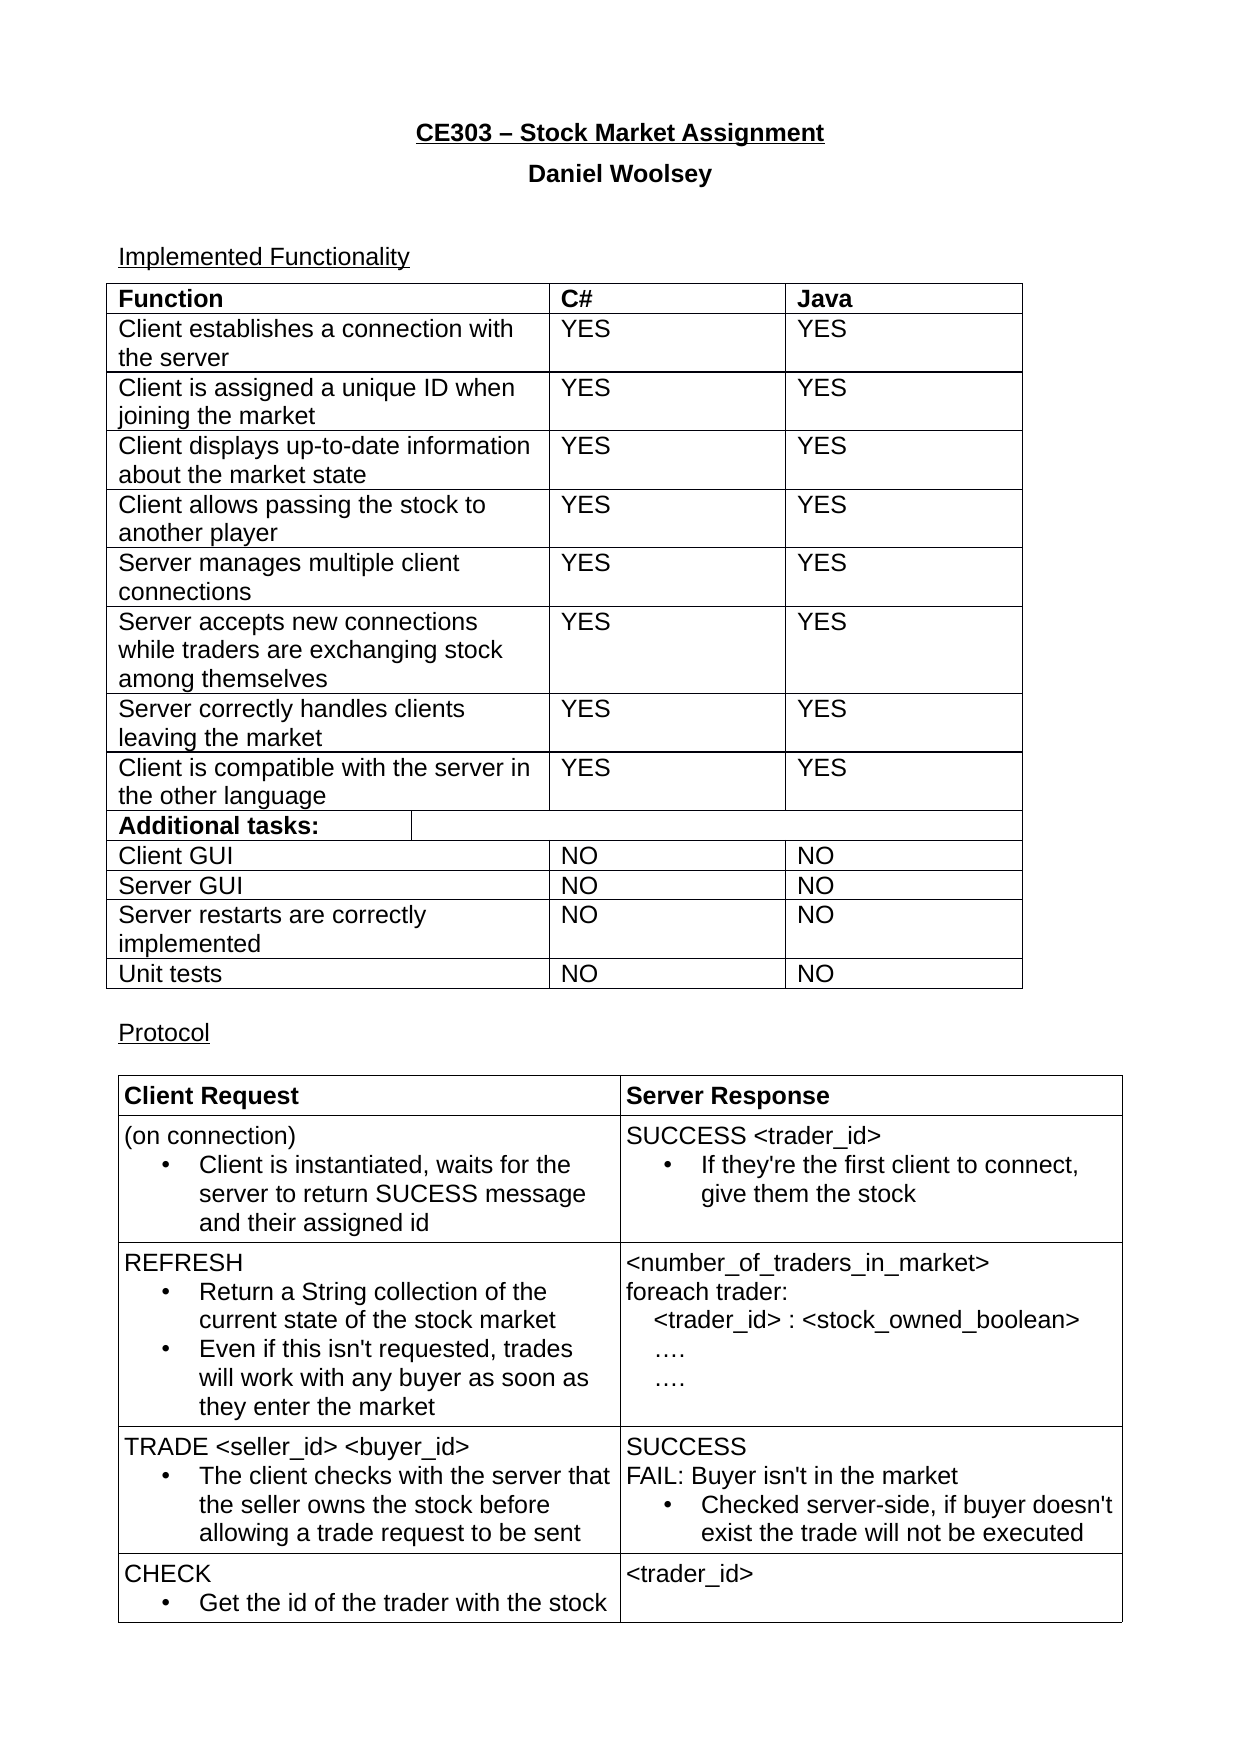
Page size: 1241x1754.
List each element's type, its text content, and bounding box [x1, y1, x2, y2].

table_cell YES [550, 314, 785, 371]
table_cell NO [550, 841, 785, 869]
table_cell YES [550, 431, 785, 488]
table_cell CHECK Get the id of the trader with the stock [119, 1554, 620, 1622]
table_cell (on connection) Client is instantiated, waits for the server to return SUCESS message and their assigned id [119, 1116, 620, 1242]
text Protocol [118, 1017, 1122, 1046]
table_cell Unit tests [107, 959, 549, 988]
table_cell YES [550, 548, 785, 606]
table_cell YES [786, 607, 1022, 693]
table_cell Server restarts are correctly implemented [107, 900, 549, 958]
table_cell NO [550, 871, 785, 899]
table_cell SUCCESS <trader_id> If they're the first client to connect, give them the stock [621, 1116, 1122, 1242]
table_cell YES [786, 431, 1022, 488]
table_cell NO [786, 871, 1022, 899]
table_cell YES [786, 373, 1022, 430]
table_cell YES [550, 694, 785, 751]
table_cell YES [786, 314, 1022, 371]
table_cell Client establishes a connection with the server [107, 314, 549, 371]
table_cell NO [786, 900, 1022, 958]
table_cell Client GUI [107, 841, 549, 869]
table_header Function [107, 284, 549, 313]
table_cell Server accepts new connections while traders are exchanging stock among themselves [107, 607, 549, 693]
text Daniel Woolsey [118, 159, 1122, 188]
text Implemented Functionality [118, 242, 1122, 271]
table_header Java [786, 284, 1022, 313]
table_cell Client displays up-to-date information about the market state [107, 431, 549, 488]
table_header C# [550, 284, 785, 313]
table_cell YES [550, 607, 785, 693]
table_cell SUCCESS FAIL: Buyer isn't in the market Checked server-side, if buyer doesn't exist the trade will not be executed [621, 1427, 1122, 1553]
table_cell YES [786, 548, 1022, 606]
table_cell Server manages multiple client connections [107, 548, 549, 606]
table_header Server Response [621, 1076, 1122, 1115]
table_cell YES [550, 753, 785, 810]
table_cell YES [786, 753, 1022, 810]
table_cell Client is compatible with the server in the other language [107, 753, 549, 810]
table_cell Client allows passing the stock to another player [107, 490, 549, 547]
table_cell YES [550, 490, 785, 547]
table_cell <trader_id> [621, 1554, 1122, 1622]
text CE303 – Stock Market Assignment [118, 118, 1122, 147]
table_cell <number_of_traders_in_market> foreach trader: <trader_id> : <stock_owned_boolean> …. …. [621, 1243, 1122, 1426]
table_cell Server correctly handles clients leaving the market [107, 694, 549, 751]
table_cell NO [550, 959, 785, 988]
table_cell NO [550, 900, 785, 958]
table_cell NO [786, 959, 1022, 988]
table_cell YES [550, 373, 785, 430]
table_cell REFRESH Return a String collection of the current state of the stock market Even if this isn't requested, trades will work with any buyer as soon as they enter the market [119, 1243, 620, 1426]
table_cell Additional tasks: [107, 811, 411, 840]
table_cell Client is assigned a unique ID when joining the market [107, 373, 549, 430]
table_cell TRADE <seller_id> <buyer_id> The client checks with the server that the seller owns the stock before allowing a trade request to be sent [119, 1427, 620, 1553]
table_cell Server GUI [107, 871, 549, 899]
table_cell YES [786, 694, 1022, 751]
table_cell NO [786, 841, 1022, 869]
table_header Client Request [119, 1076, 620, 1115]
table_cell [412, 811, 1022, 840]
table_cell YES [786, 490, 1022, 547]
